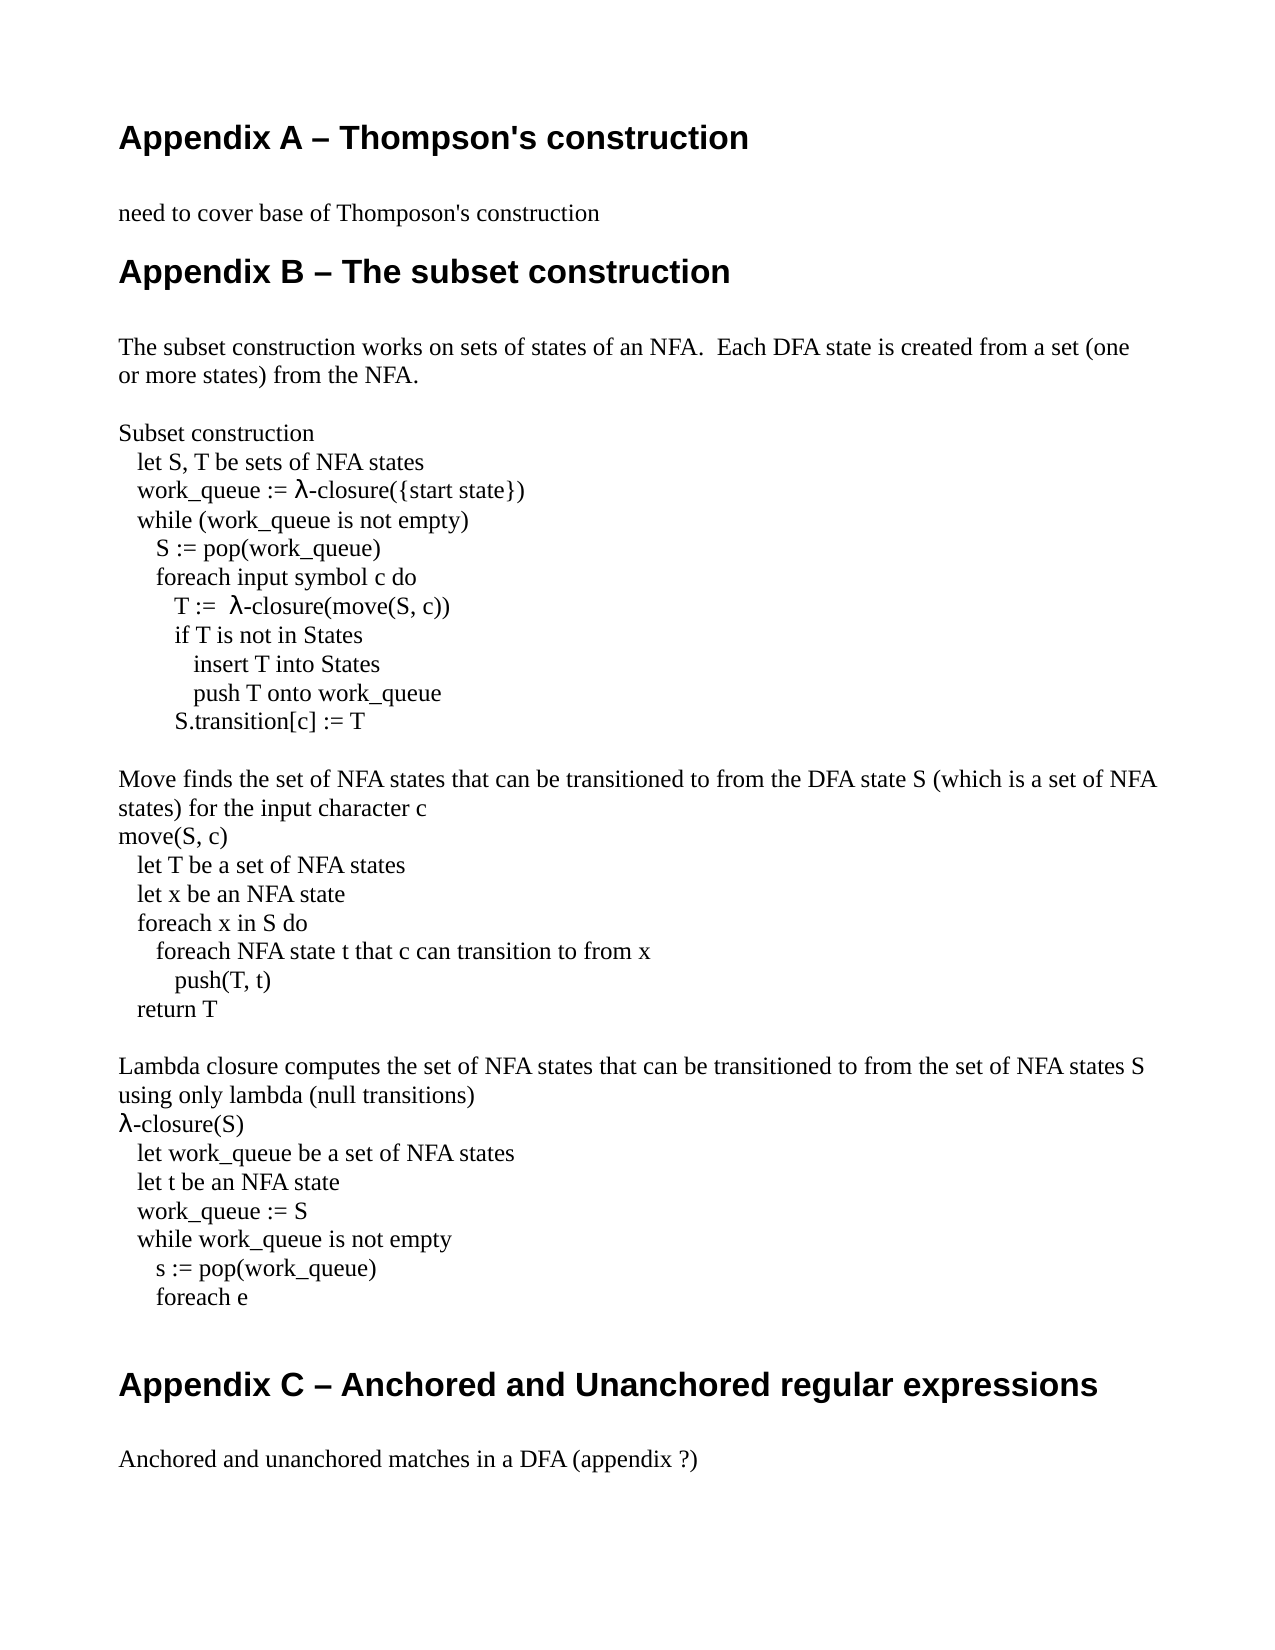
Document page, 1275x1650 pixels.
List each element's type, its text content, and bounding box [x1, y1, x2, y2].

text work_queue := λ-closure({start state}) [118, 475, 1157, 505]
text Lambda closure computes the set of NFA states that can be transitioned to from the set of NFA states S using only lambda (null transitions) [118, 1051, 1157, 1109]
text push T onto work_queue [118, 678, 1157, 706]
text insert T into States [118, 649, 1157, 678]
text foreach NFA state t that c can transition to from x [118, 936, 1157, 965]
text foreach x in S do [118, 908, 1157, 936]
text while work_queue is not empty [118, 1224, 1157, 1253]
text push(T, t) [118, 965, 1157, 994]
subtitle Appendix A – Thompson's construction [118, 118, 1157, 157]
text if T is not in States [118, 620, 1157, 649]
text S.transition[c] := T [118, 706, 1157, 735]
text S := pop(work_queue) [118, 533, 1157, 562]
text let work_queue be a set of NFA states [118, 1138, 1157, 1167]
text let S, T be sets of NFA states [118, 447, 1157, 475]
text T := λ-closure(move(S, c)) [118, 591, 1157, 620]
text work_queue := S [118, 1196, 1157, 1224]
text foreach e [118, 1282, 1157, 1311]
text Anchored and unanchored matches in a DFA (appendix ?) [118, 1444, 1157, 1473]
text foreach input symbol c do [118, 562, 1157, 591]
text while (work_queue is not empty) [118, 505, 1157, 533]
text let t be an NFA state [118, 1167, 1157, 1196]
subtitle Appendix C – Anchored and Unanchored regular expressions [118, 1364, 1157, 1403]
text Move finds the set of NFA states that can be transitioned to from the DFA state S (which is a set of NFA states) for the input character c [118, 764, 1157, 821]
text λ-closure(S) [118, 1109, 1157, 1138]
text return T [118, 994, 1157, 1023]
text Subset construction [118, 418, 1157, 447]
text let x be an NFA state [118, 879, 1157, 908]
text move(S, c) [118, 821, 1157, 850]
text s := pop(work_queue) [118, 1253, 1157, 1282]
text let T be a set of NFA states [118, 850, 1157, 879]
subtitle Appendix B – The subset construction [118, 252, 1157, 290]
text need to cover base of Thomposon's construction [118, 198, 1157, 227]
text The subset construction works on sets of states of an NFA. Each DFA state is created from a set (one or more states) from the NFA. [118, 332, 1157, 389]
